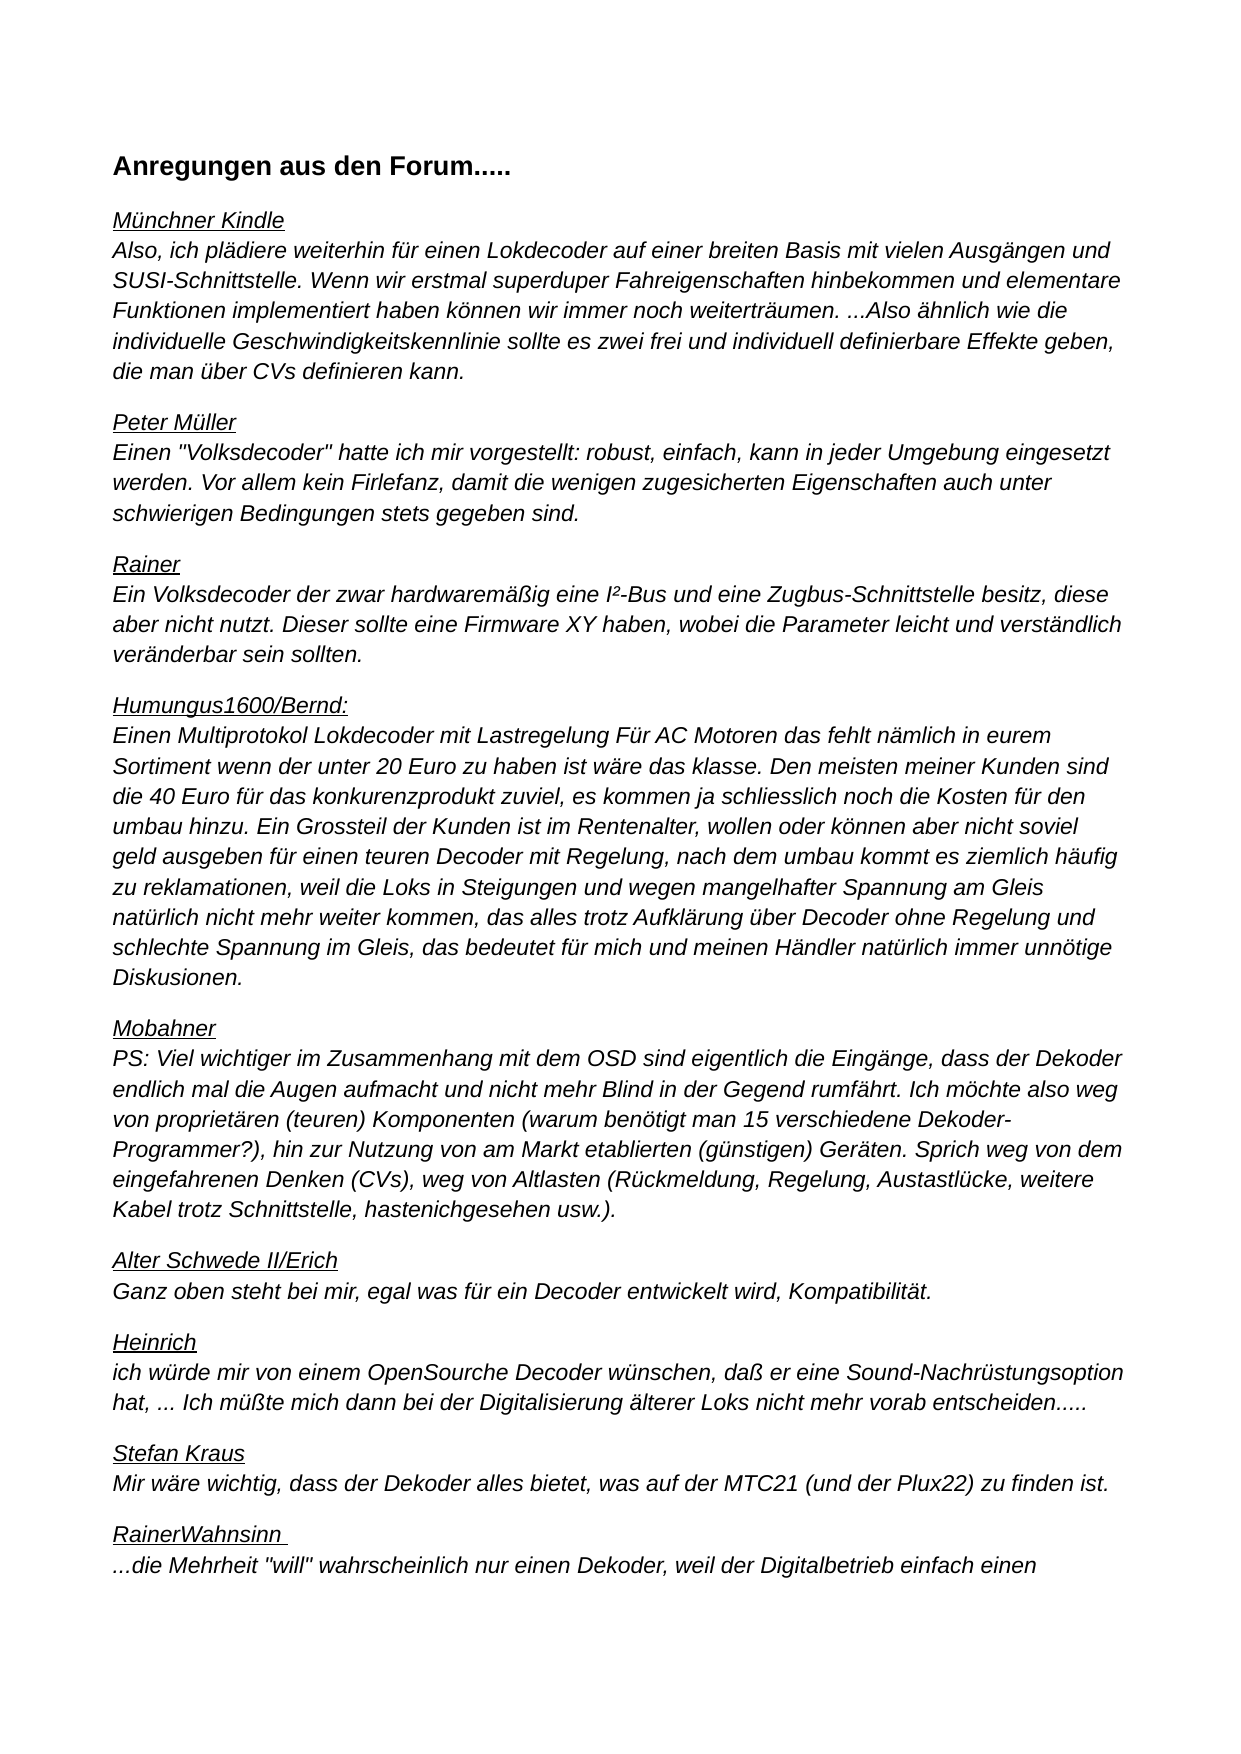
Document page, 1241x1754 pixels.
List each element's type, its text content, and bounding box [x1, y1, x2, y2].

text Alter Schwede II/Erich Ganz oben steht bei mir, egal was für ein Decoder entwickelt wird, Kompatibilität. [112, 1247, 1128, 1304]
text RainerWahnsinn ...die Mehrheit "will" wahrscheinlich nur einen Dekoder, weil der Digitalbetrieb einfach einen [112, 1521, 1128, 1578]
text Stefan Kraus Mir wäre wichtig, dass der Dekoder alles bietet, was auf der MTC21 (und der Plux22) zu finden ist. [112, 1440, 1128, 1497]
text Humungus1600/Bernd: Einen Multiprotokol Lokdecoder mit Lastregelung Für AC Motoren das fehlt nämlich in eurem Sortiment wenn der unter 20 Euro zu haben ist wäre das klasse. Den meisten meiner Kunden sind die 40 Euro für das konkurenzprodukt zuviel, es kommen ja schliesslich noch die Kosten für den umbau hinzu. Ein Grossteil der Kunden ist im Rentenalter, wollen oder können aber nicht soviel geld ausgeben für einen teuren Decoder mit Regelung, nach dem umbau kommt es ziemlich häufig zu reklamationen, weil die Loks in Steigungen und wegen mangelhafter Spannung am Gleis natürlich nicht mehr weiter kommen, das alles trotz Aufklärung über Decoder ohne Regelung und schlechte Spannung im Gleis, das bedeutet für mich und meinen Händler natürlich immer unnötige Diskusionen. [112, 692, 1128, 990]
text Mobahner PS: Viel wichtiger im Zusammenhang mit dem OSD sind eigentlich die Eingänge, dass der Dekoder endlich mal die Augen aufmacht und nicht mehr Blind in der Gegend rumfährt. Ich möchte also weg von proprietären (teuren) Komponenten (warum benötigt man 15 verschiedene Dekoder-Programmer?), hin zur Nutzung von am Markt etablierten (günstigen) Geräten. Sprich weg von dem eingefahrenen Denken (CVs), weg von Altlasten (Rückmeldung, Regelung, Austastlücke, weitere Kabel trotz Schnittstelle, hastenichgesehen usw.). [112, 1015, 1128, 1223]
text Peter Müller Einen "Volksdecoder" hatte ich mir vorgestellt: robust, einfach, kann in jeder Umgebung eingesetzt werden. Vor allem kein Firlefanz, damit die wenigen zugesicherten Eigenschaften auch unter schwierigen Bedingungen stets gegeben sind. [112, 409, 1128, 526]
text Rainer Ein Volksdecoder der zwar hardwaremäßig eine I²-Bus und eine Zugbus-Schnittstelle besitz, diese aber nicht nutzt. Dieser sollte eine Firmware XY haben, wobei die Parameter leicht und verständlich veränderbar sein sollten. [112, 551, 1128, 667]
text Münchner Kindle Also, ich plädiere weiterhin für einen Lokdecoder auf einer breiten Basis mit vielen Ausgängen und SUSI-Schnittstelle. Wenn wir erstmal superduper Fahreigenschaften hinbekommen und elementare Funktionen implementiert haben können wir immer noch weiterträumen. ...Also ähnlich wie die individuelle Geschwindigkeitskennlinie sollte es zwei frei und individuell definierbare Effekte geben, die man über CVs definieren kann. [112, 207, 1128, 384]
text Heinrich ich würde mir von einem OpenSourche Decoder wünschen, daß er eine Sound-Nachrüstungsoption hat, ... Ich müßte mich dann bei der Digitalisierung älterer Loks nicht mehr vorab entscheiden..... [112, 1329, 1128, 1415]
text Anregungen aus den Forum..... [112, 150, 1128, 181]
